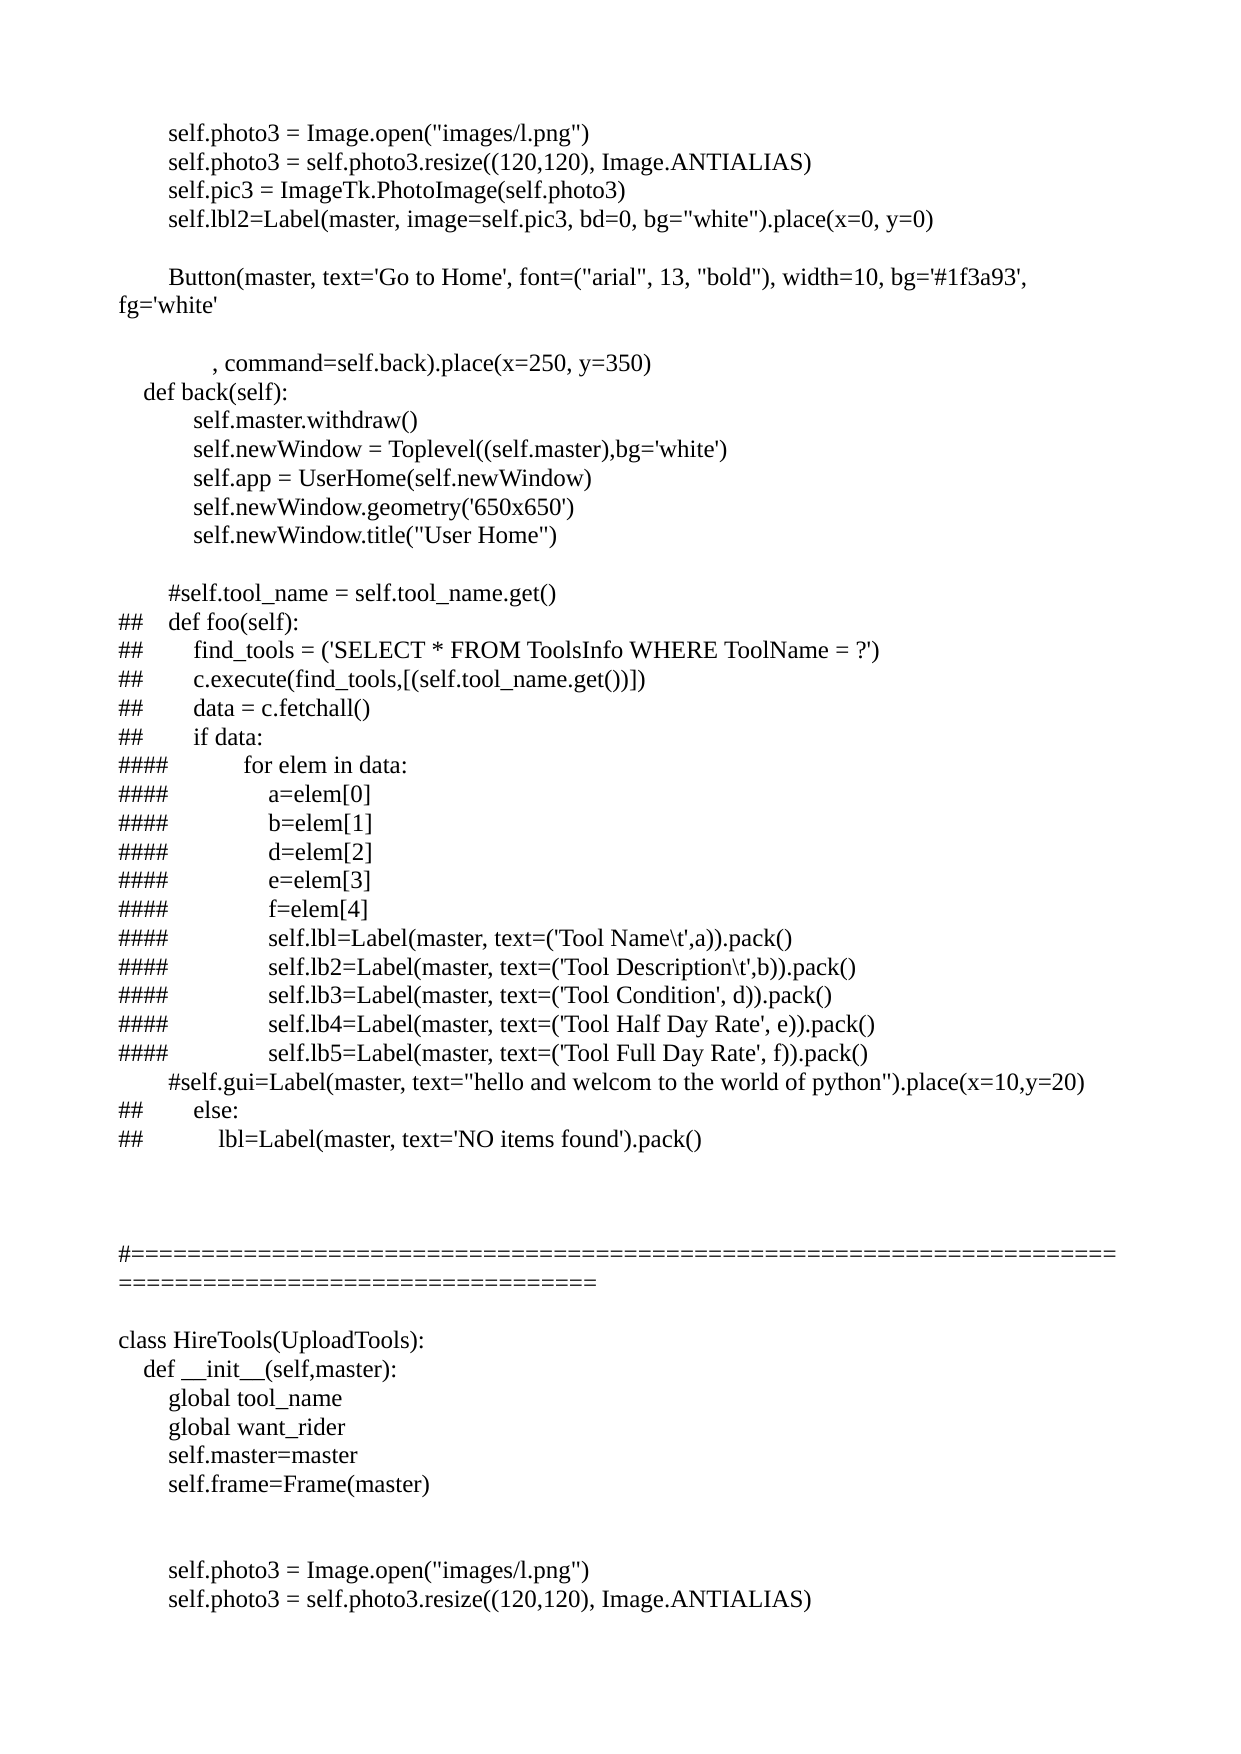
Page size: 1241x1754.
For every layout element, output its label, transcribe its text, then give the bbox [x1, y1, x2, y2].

text self.newWindow.geometry('650x650') [118, 492, 1122, 521]
text #### b=elem[1] [118, 808, 1122, 837]
text ## find_tools = ('SELECT * FROM ToolsInfo WHERE ToolName = ?') [118, 636, 1122, 664]
text self.newWindow = Toplevel((self.master),bg='white') [118, 434, 1122, 463]
text def back(self): [118, 377, 1122, 406]
text ## c.execute(find_tools,[(self.tool_name.get())]) [118, 664, 1122, 693]
text self.lbl2=Label(master, image=self.pic3, bd=0, bg="white").place(x=0, y=0) [118, 204, 1122, 233]
text #### self.lb2=Label(master, text=('Tool Description\t',b)).pack() [118, 952, 1122, 981]
text #### e=elem[3] [118, 866, 1122, 894]
text self.pic3 = ImageTk.PhotoImage(self.photo3) [118, 176, 1122, 204]
text self.frame=Frame(master) [118, 1469, 1122, 1498]
text #### self.lb5=Label(master, text=('Tool Full Day Rate', f)).pack() [118, 1038, 1122, 1067]
text def __init__(self,master): [118, 1354, 1122, 1383]
text #### for elem in data: [118, 751, 1122, 779]
text #### d=elem[2] [118, 837, 1122, 866]
text #### self.lb3=Label(master, text=('Tool Condition', d)).pack() [118, 981, 1122, 1009]
text #self.gui=Label(master, text="hello and welcom to the world of python").place(x=10,y=20) [118, 1067, 1122, 1096]
text #### self.lb4=Label(master, text=('Tool Half Day Rate', e)).pack() [118, 1009, 1122, 1038]
text self.newWindow.title("User Home") [118, 521, 1122, 549]
text self.photo3 = self.photo3.resize((120,120), Image.ANTIALIAS) [118, 147, 1122, 176]
text ## def foo(self): [118, 607, 1122, 636]
text ## data = c.fetchall() [118, 693, 1122, 722]
text self.master=master [118, 1441, 1122, 1469]
text self.photo3 = self.photo3.resize((120,120), Image.ANTIALIAS) [118, 1584, 1122, 1613]
text self.master.withdraw() [118, 406, 1122, 434]
text class HireTools(UploadTools): [118, 1326, 1122, 1354]
text global tool_name [118, 1383, 1122, 1412]
text self.photo3 = Image.open("images/l.png") [118, 118, 1122, 147]
text global want_rider [118, 1412, 1122, 1441]
text ## else: [118, 1096, 1122, 1124]
text #### a=elem[0] [118, 779, 1122, 808]
text self.photo3 = Image.open("images/l.png") [118, 1556, 1122, 1584]
text ## if data: [118, 722, 1122, 751]
text #### f=elem[4] [118, 894, 1122, 923]
text ## lbl=Label(master, text='NO items found').pack() [118, 1124, 1122, 1153]
text Button(master, text='Go to Home', font=("arial", 13, "bold"), width=10, bg='#1f3a93', fg='white' [118, 262, 1122, 319]
text , command=self.back).place(x=250, y=350) [118, 348, 1122, 377]
text #self.tool_name = self.tool_name.get() [118, 578, 1122, 607]
text #### self.lbl=Label(master, text=('Tool Name\t',a)).pack() [118, 923, 1122, 952]
text #======================================================================================================== [118, 1239, 1122, 1297]
text self.app = UserHome(self.newWindow) [118, 463, 1122, 492]
